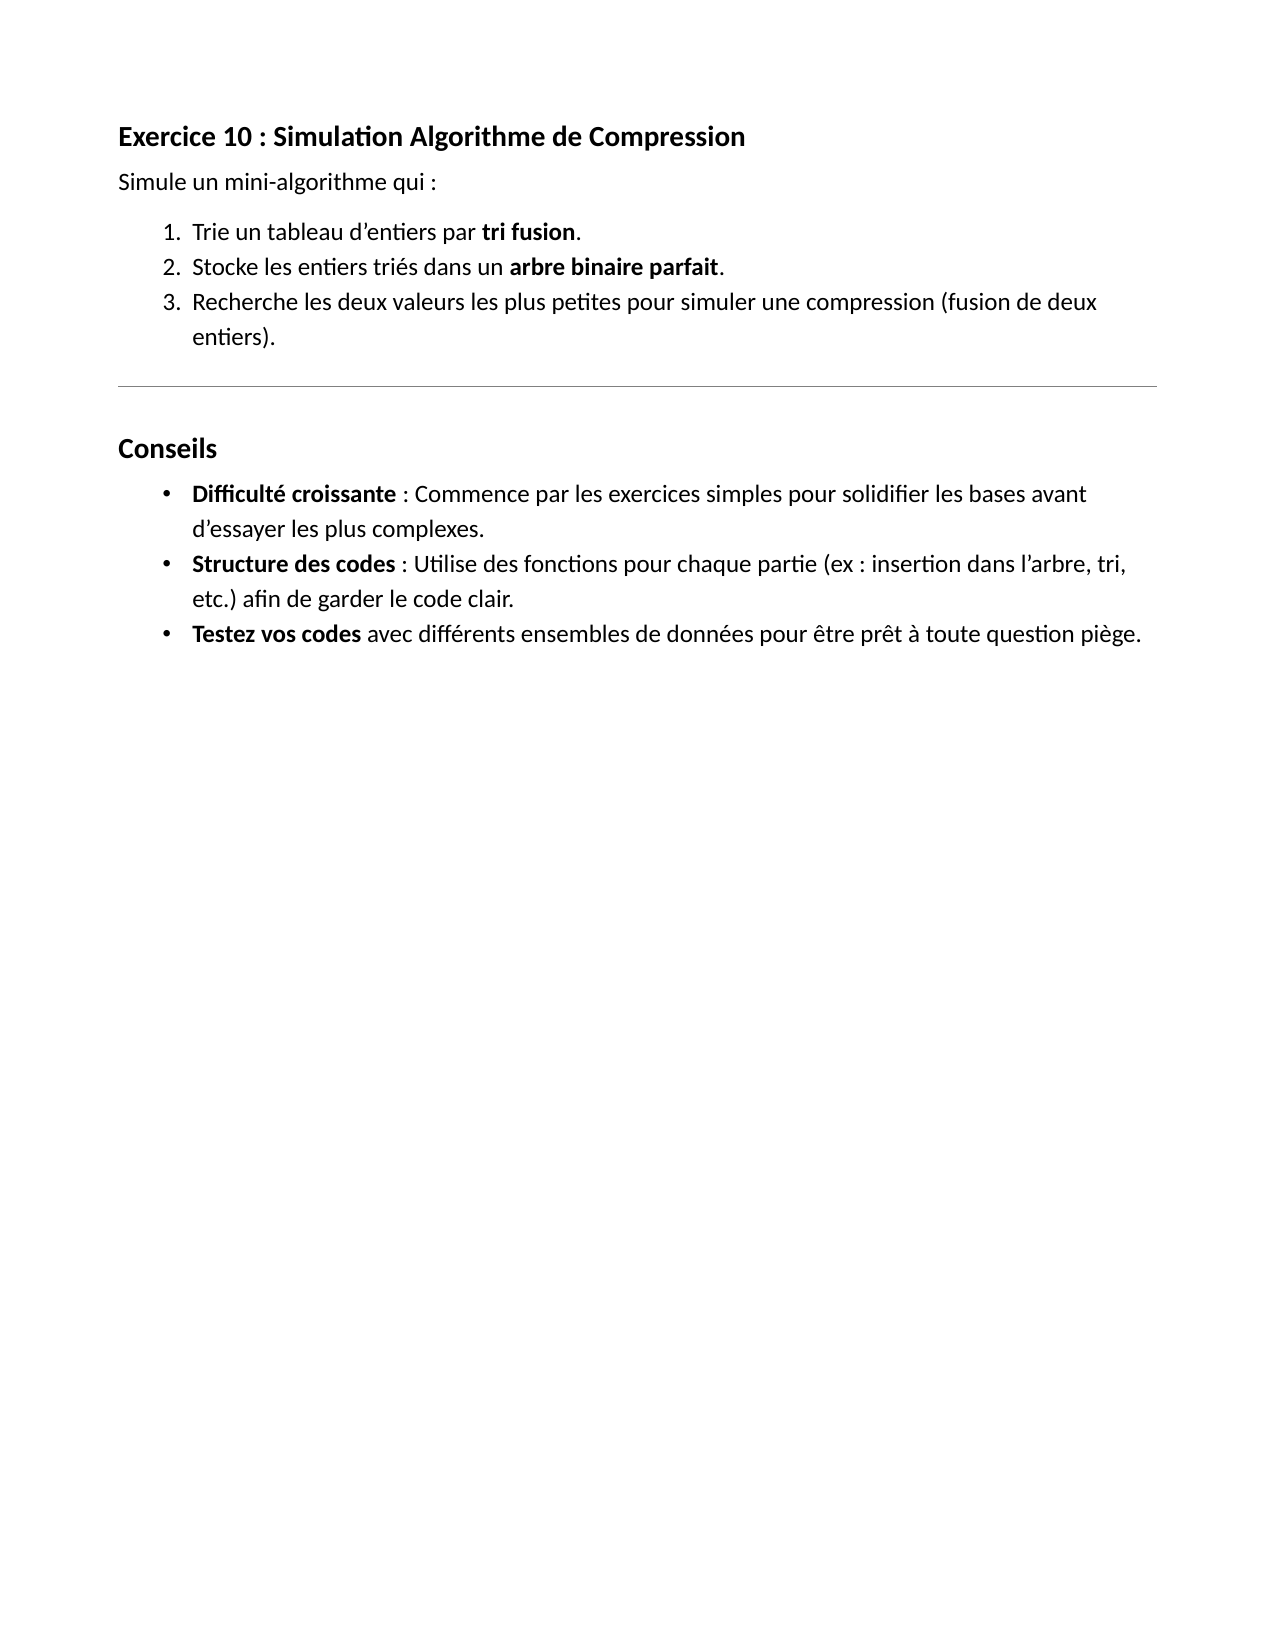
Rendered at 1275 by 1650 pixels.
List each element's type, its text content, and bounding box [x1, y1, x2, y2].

subtitle Exercice 10 : Simulation Algorithme de Compression [118, 118, 1157, 154]
subtitle Conseils [118, 430, 1157, 466]
list Structure des codes : Utilise des fonctions pour chaque partie (ex : insertion dans l’arbre, tri, etc.) afin de garder le code clair. [162, 548, 1157, 614]
list Testez vos codes avec différents ensembles de données pour être prêt à toute question piège. [162, 618, 1157, 649]
list Stocke les entiers triés dans un arbre binaire parfait. [162, 251, 1157, 281]
text Simule un mini-algorithme qui : [118, 166, 1157, 197]
list Trie un tableau d’entiers par tri fusion. [162, 216, 1157, 246]
list Difficulté croissante : Commence par les exercices simples pour solidifier les bases avant d’essayer les plus complexes. [162, 478, 1157, 544]
list Recherche les deux valeurs les plus petites pour simuler une compression (fusion de deux entiers). [162, 286, 1157, 351]
